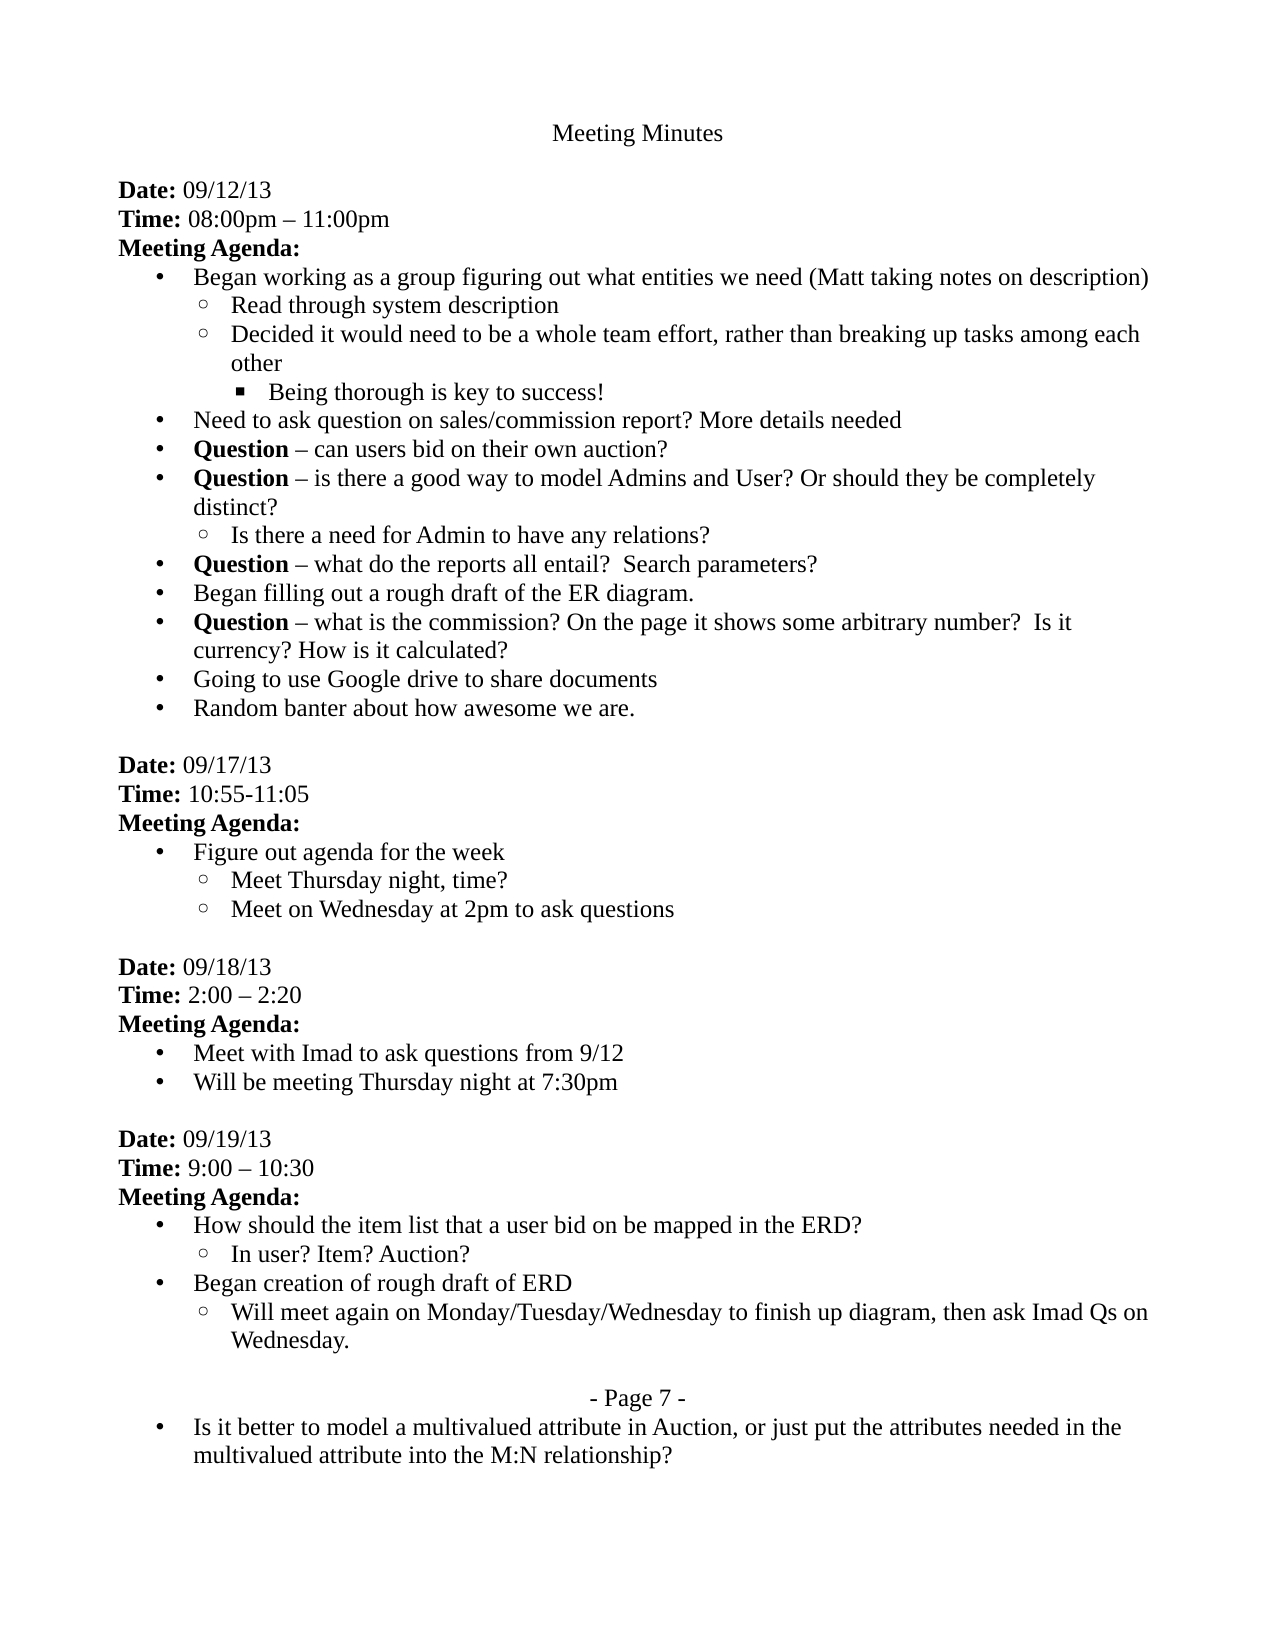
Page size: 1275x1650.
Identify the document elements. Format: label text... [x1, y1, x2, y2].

list Began filling out a rough draft of the ER diagram. [156, 578, 1157, 607]
text Time: 2:00 – 2:20 [118, 981, 1157, 1009]
text - Page 7 - [118, 1383, 1157, 1412]
list Question – can users bid on their own auction? [156, 434, 1157, 463]
list Will meet again on Monday/Tuesday/Wednesday to finish up diagram, then ask Imad Qs on Wednesday. [193, 1297, 1157, 1354]
text Date: 09/19/13 [118, 1124, 1157, 1153]
list Began creation of rough draft of ERD [156, 1268, 1157, 1297]
list Question – what is the commission? On the page it shows some arbitrary number? Is it currency? How is it calculated? [156, 607, 1157, 664]
list Read through system description [193, 291, 1157, 319]
list Need to ask question on sales/commission report? More details needed [156, 406, 1157, 434]
list Meet with Imad to ask questions from 9/12 [156, 1038, 1157, 1067]
text Meeting Minutes [118, 118, 1157, 147]
list Began working as a group figuring out what entities we need (Matt taking notes on description) [156, 262, 1157, 291]
list Will be meeting Thursday night at 7:30pm [156, 1067, 1157, 1096]
text Date: 09/18/13 [118, 952, 1157, 981]
text Meeting Agenda: [118, 1009, 1157, 1038]
list In user? Item? Auction? [193, 1239, 1157, 1268]
text Meeting Agenda: [118, 808, 1157, 837]
list Is there a need for Admin to have any relations? [193, 521, 1157, 549]
list How should the item list that a user bid on be mapped in the ERD? [156, 1211, 1157, 1239]
list Question – is there a good way to model Admins and User? Or should they be completely distinct? [156, 463, 1157, 521]
text Meeting Agenda: [118, 233, 1157, 262]
text Date: 09/12/13 [118, 176, 1157, 204]
list Figure out agenda for the week [156, 837, 1157, 866]
list Decided it would need to be a whole team effort, rather than breaking up tasks among each other [193, 319, 1157, 377]
list Going to use Google drive to share documents [156, 664, 1157, 693]
text Time: 9:00 – 10:30 [118, 1153, 1157, 1182]
list Meet on Wednesday at 2pm to ask questions [193, 894, 1157, 923]
text Date: 09/17/13 [118, 751, 1157, 779]
list Meet Thursday night, time? [193, 866, 1157, 894]
list Is it better to model a multivalued attribute in Auction, or just put the attributes needed in the multivalued attribute into the M:N relationship? [156, 1412, 1157, 1469]
list Question – what do the reports all entail? Search parameters? [156, 549, 1157, 578]
text Time: 08:00pm – 11:00pm [118, 204, 1157, 233]
text Time: 10:55-11:05 [118, 779, 1157, 808]
text Meeting Agenda: [118, 1182, 1157, 1211]
list Random banter about how awesome we are. [156, 693, 1157, 722]
list Being thorough is key to success! [231, 377, 1157, 406]
